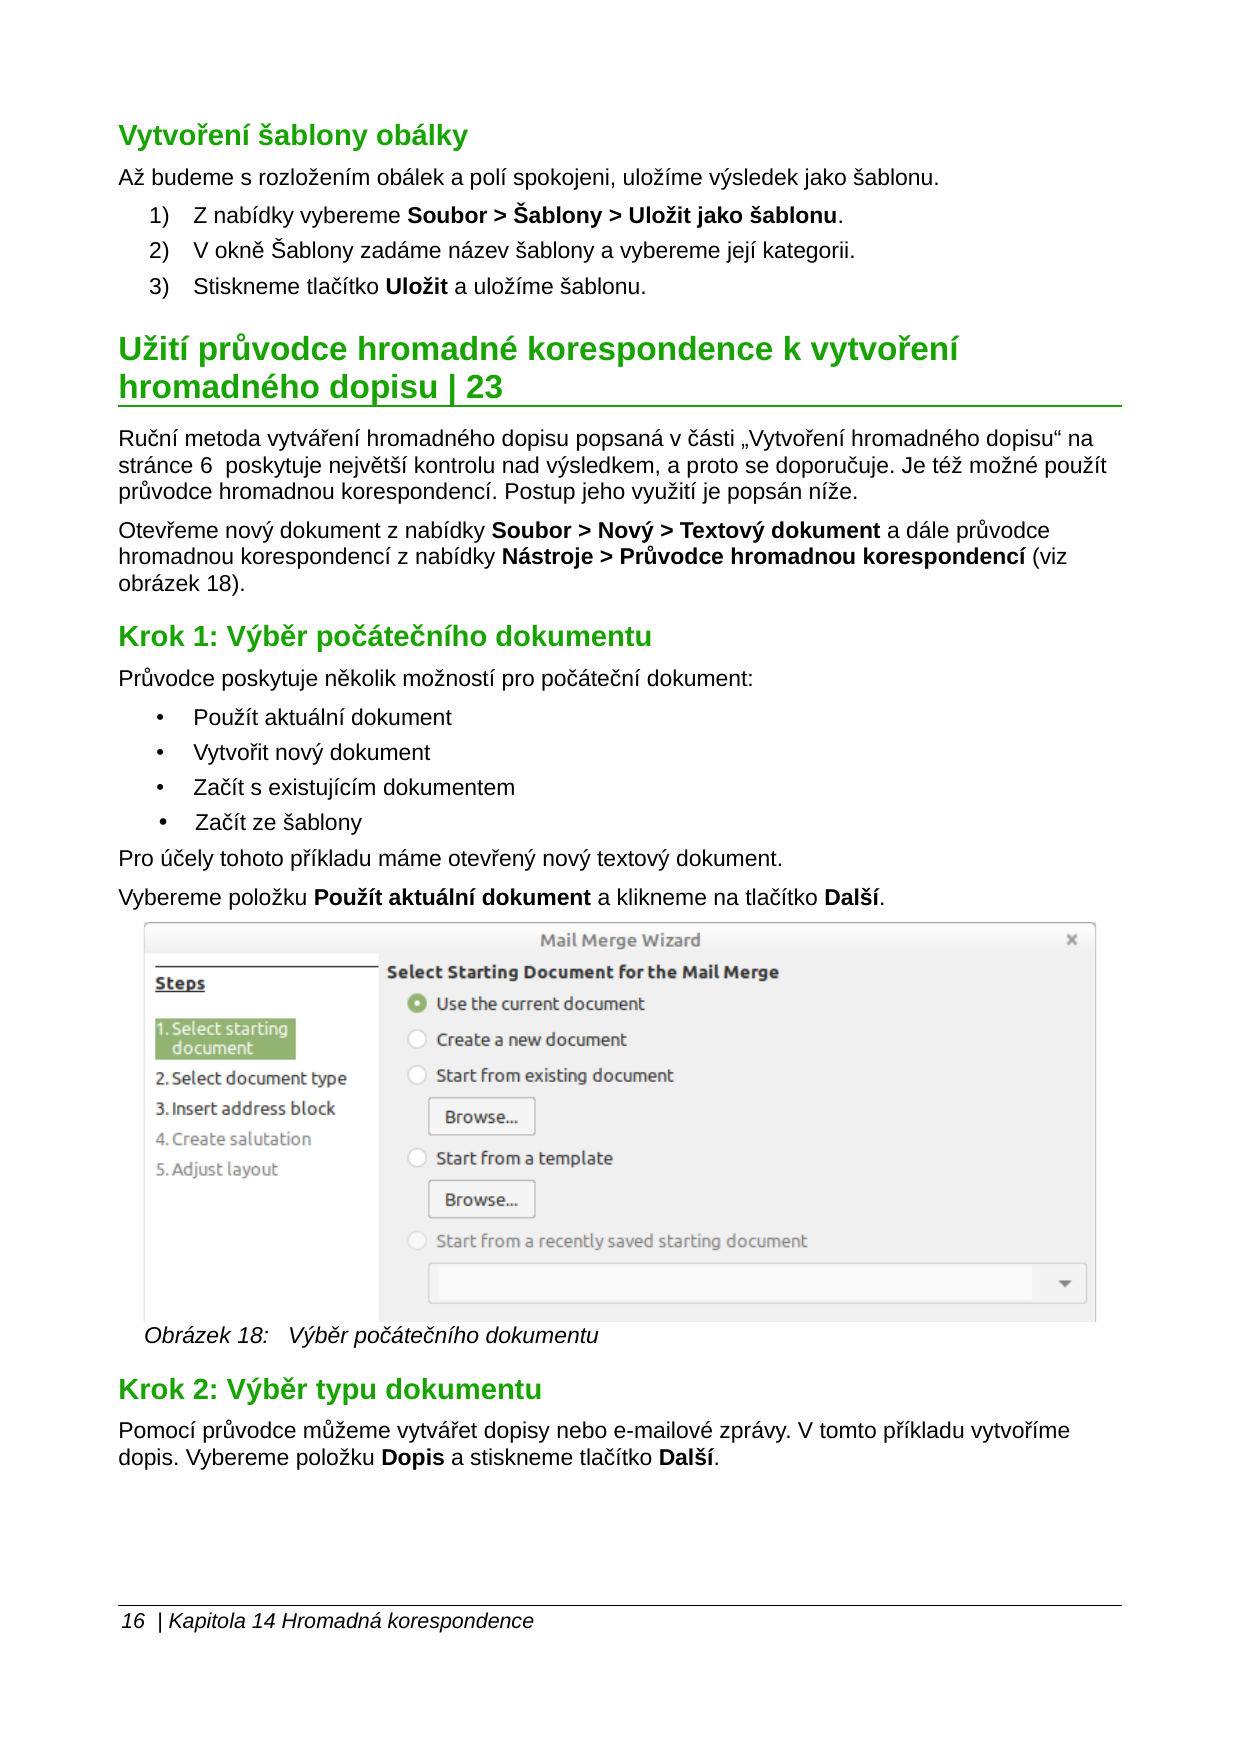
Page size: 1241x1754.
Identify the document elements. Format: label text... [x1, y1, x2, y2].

text Pro účely tohoto příkladu máme otevřený nový textový dokument. [118, 845, 1122, 871]
subtitle Krok 1: Výběr počátečního dokumentu [118, 619, 1122, 653]
list Z nabídky vybereme Soubor > Šablony > Uložit jako šablonu. [169, 202, 1122, 229]
list Stiskneme tlačítko Uložit a uložíme šablonu. [169, 273, 1122, 299]
text Vybereme položku Použít aktuální dokument a klikneme na tlačítko Další. [118, 884, 1122, 910]
list Až budeme s rozložením obálek a polí spokojeni, uložíme výsledek jako šablonu. [118, 163, 1122, 190]
picture [143, 922, 1097, 1322]
subtitle Užití průvodce hromadné korespondence k vytvoření hromadného dopisu | 23 [118, 328, 1122, 405]
subtitle Krok 2: Výběr typu dokumentu [118, 1372, 1122, 1405]
subtitle Vytvoření šablony obálky [118, 118, 1122, 152]
text Obrázek 18: Výběr počátečního dokumentu [144, 1322, 1096, 1348]
text Otevřeme nový dokument z nabídky Soubor > Nový > Textový dokument a dále průvodce hromadnou korespondencí z nabídky Nástroje > Průvodce hromadnou korespondencí (viz obrázek 18). [118, 517, 1122, 596]
text Ruční metoda vytváření hromadného dopisu popsaná v části „Vytváření formulářového dopisu“ na stránce 6 poskytuje největší kontrolu nad výsledkem, a proto se doporučuje. Je též možné použít průvodce hromadnou korespondencí. Postup jeho využití je popsán níže. [118, 425, 1122, 504]
text Pomocí průvodce můžeme vytvářet dopisy nebo e-mailové zprávy. V tomto příkladu vytvoříme dopis. Vybereme položku Dopis a stiskneme tlačítko Další. [118, 1417, 1122, 1470]
list Vytvořit nový dokument [156, 739, 1122, 765]
list V okně Šablony zadáme název šablony a vybereme její kategorii. [169, 237, 1122, 264]
list Začít s existujícím dokumentem [156, 774, 1122, 800]
list Průvodce poskytuje několik možností pro počáteční dokument: [118, 665, 1122, 691]
list Začít ze šablony [156, 809, 1122, 836]
list Použít aktuální dokument [156, 704, 1122, 730]
